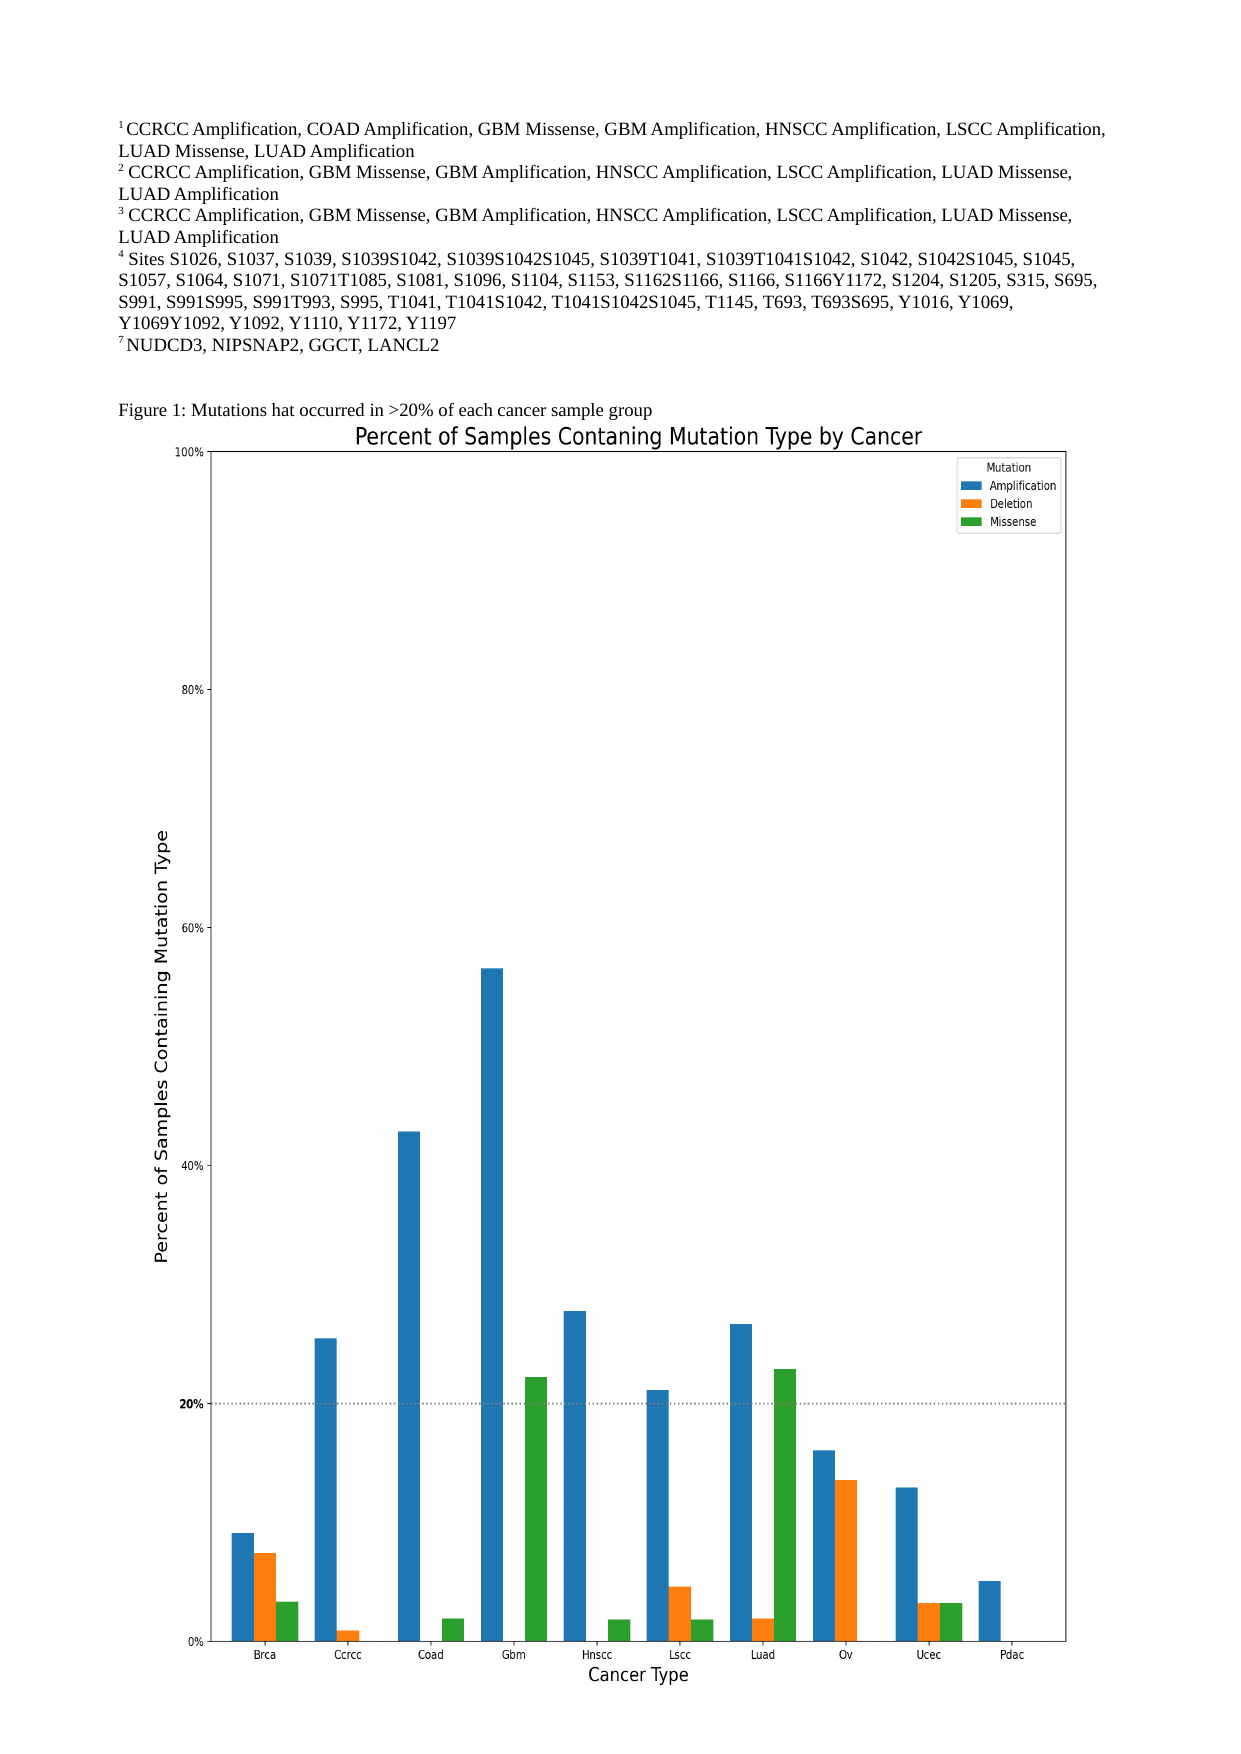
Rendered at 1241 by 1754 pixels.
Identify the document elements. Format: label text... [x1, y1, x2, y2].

text 4 Sites S1026, S1037, S1039, S1039S1042, S1039S1042S1045, S1039T1041, S1039T1041S1042, S1042, S1042S1045, S1045, S1057, S1064, S1071, S1071T1085, S1081, S1096, S1104, S1153, S1162S1166, S1166, S1166Y1172, S1204, S1205, S315, S695, S991, S991S995, S991T993, S995, T1041, T1041S1042, T1041S1042S1045, T1145, T693, T693S695, Y1016, Y1069, Y1069Y1092, Y1092, Y1110, Y1172, Y1197 [118, 247, 1122, 334]
text 3 CCRCC Amplification, GBM Missense, GBM Amplification, HNSCC Amplification, LSCC Amplification, LUAD Missense, LUAD Amplification [118, 204, 1122, 247]
text 2 CCRCC Amplification, GBM Missense, GBM Amplification, HNSCC Amplification, LSCC Amplification, LUAD Missense, LUAD Amplification [118, 161, 1122, 204]
text 1 CCRCC Amplification, COAD Amplification, GBM Missense, GBM Amplification, HNSCC Amplification, LSCC Amplification, LUAD Missense, LUAD Amplification [118, 118, 1122, 161]
text Figure 1: Mutations hat occurred in >20% of each cancer sample group [118, 398, 1122, 420]
picture [136, 420, 1071, 1685]
text 7 NUDCD3, NIPSNAP2, GGCT, LANCL2 [118, 334, 1122, 355]
